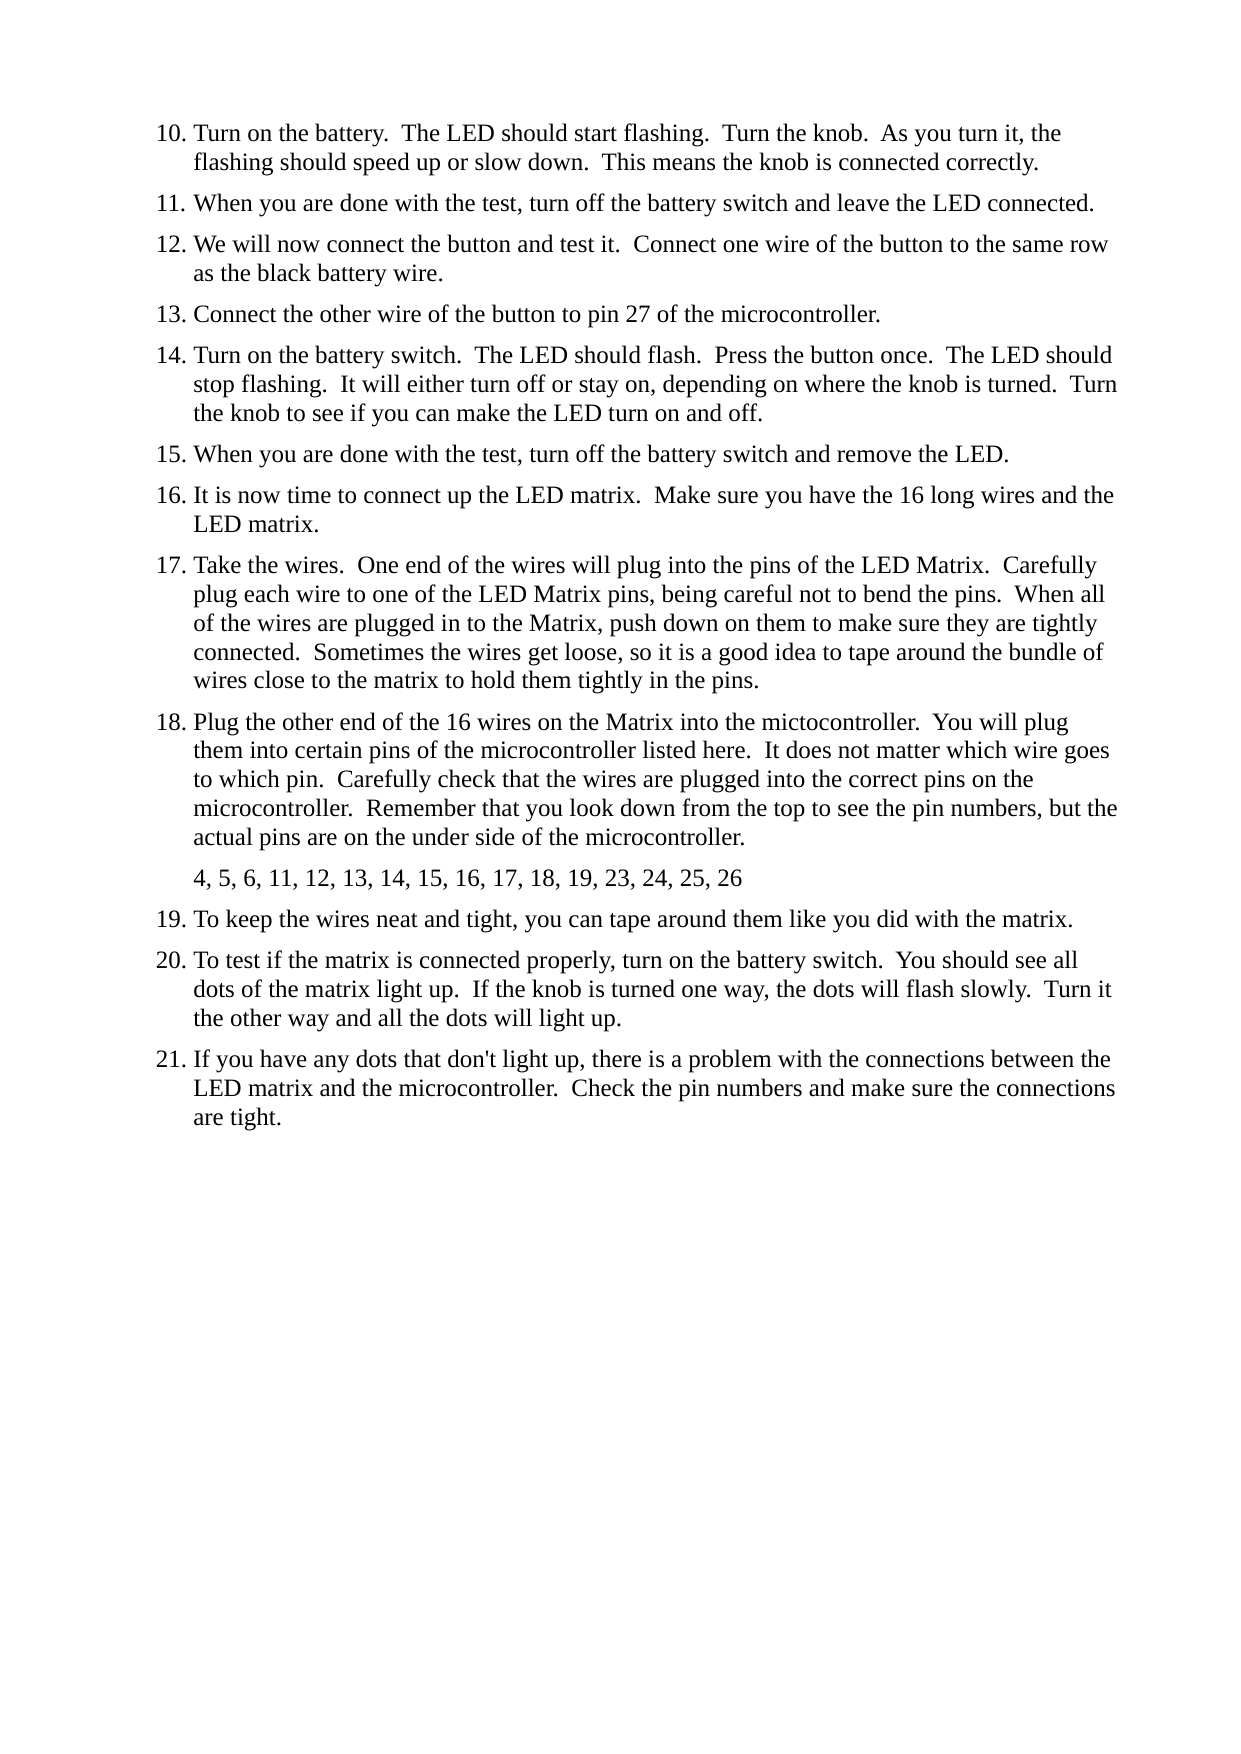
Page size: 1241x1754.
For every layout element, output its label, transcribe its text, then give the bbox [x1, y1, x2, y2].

list It is now time to connect up the LED matrix. Make sure you have the 16 long wires and the LED matrix. [156, 481, 1122, 538]
list We will now connect the button and test it. Connect one wire of the button to the same row as the black battery wire. [156, 229, 1122, 287]
list 4, 5, 6, 11, 12, 13, 14, 15, 16, 17, 18, 19, 23, 24, 25, 26 [156, 863, 1122, 892]
list When you are done with the test, turn off the battery switch and leave the LED connected. [156, 188, 1122, 217]
list Plug the other end of the 16 wires on the Matrix into the mictocontroller. You will plug them into certain pins of the microcontroller listed here. It does not matter which wire goes to which pin. Carefully check that the wires are plugged into the correct pins on the microcontroller. Remember that you look down from the top to see the pin numbers, but the actual pins are on the under side of the microcontroller. [156, 707, 1122, 851]
list Connect the other wire of the button to pin 27 of the microcontroller. [156, 299, 1122, 328]
list To test if the matrix is connected properly, turn on the battery switch. You should see all dots of the matrix light up. If the knob is turned one way, the dots will flash slowly. Turn it the other way and all the dots will light up. [156, 946, 1122, 1032]
list Take the wires. One end of the wires will plug into the pins of the LED Matrix. Carefully plug each wire to one of the LED Matrix pins, being careful not to bend the pins. When all of the wires are plugged in to the Matrix, push down on them to make sure they are tightly connected. Sometimes the wires get loose, so it is a good idea to tape around the bundle of wires close to the matrix to hold them tightly in the pins. [156, 551, 1122, 694]
list Turn on the battery switch. The LED should flash. Press the button once. The LED should stop flashing. It will either turn off or stay on, depending on where the knob is turned. Turn the knob to see if you can make the LED turn on and off. [156, 341, 1122, 427]
list When you are done with the test, turn off the battery switch and remove the LED. [156, 439, 1122, 468]
list To keep the wires neat and tight, you can tape around them like you did with the matrix. [156, 904, 1122, 933]
list If you have any dots that don't light up, there is a problem with the connections between the LED matrix and the microcontroller. Check the pin numbers and make sure the connections are tight. [156, 1044, 1122, 1131]
list Turn on the battery. The LED should start flashing. Turn the knob. As you turn it, the flashing should speed up or slow down. This means the knob is connected correctly. [156, 118, 1122, 176]
